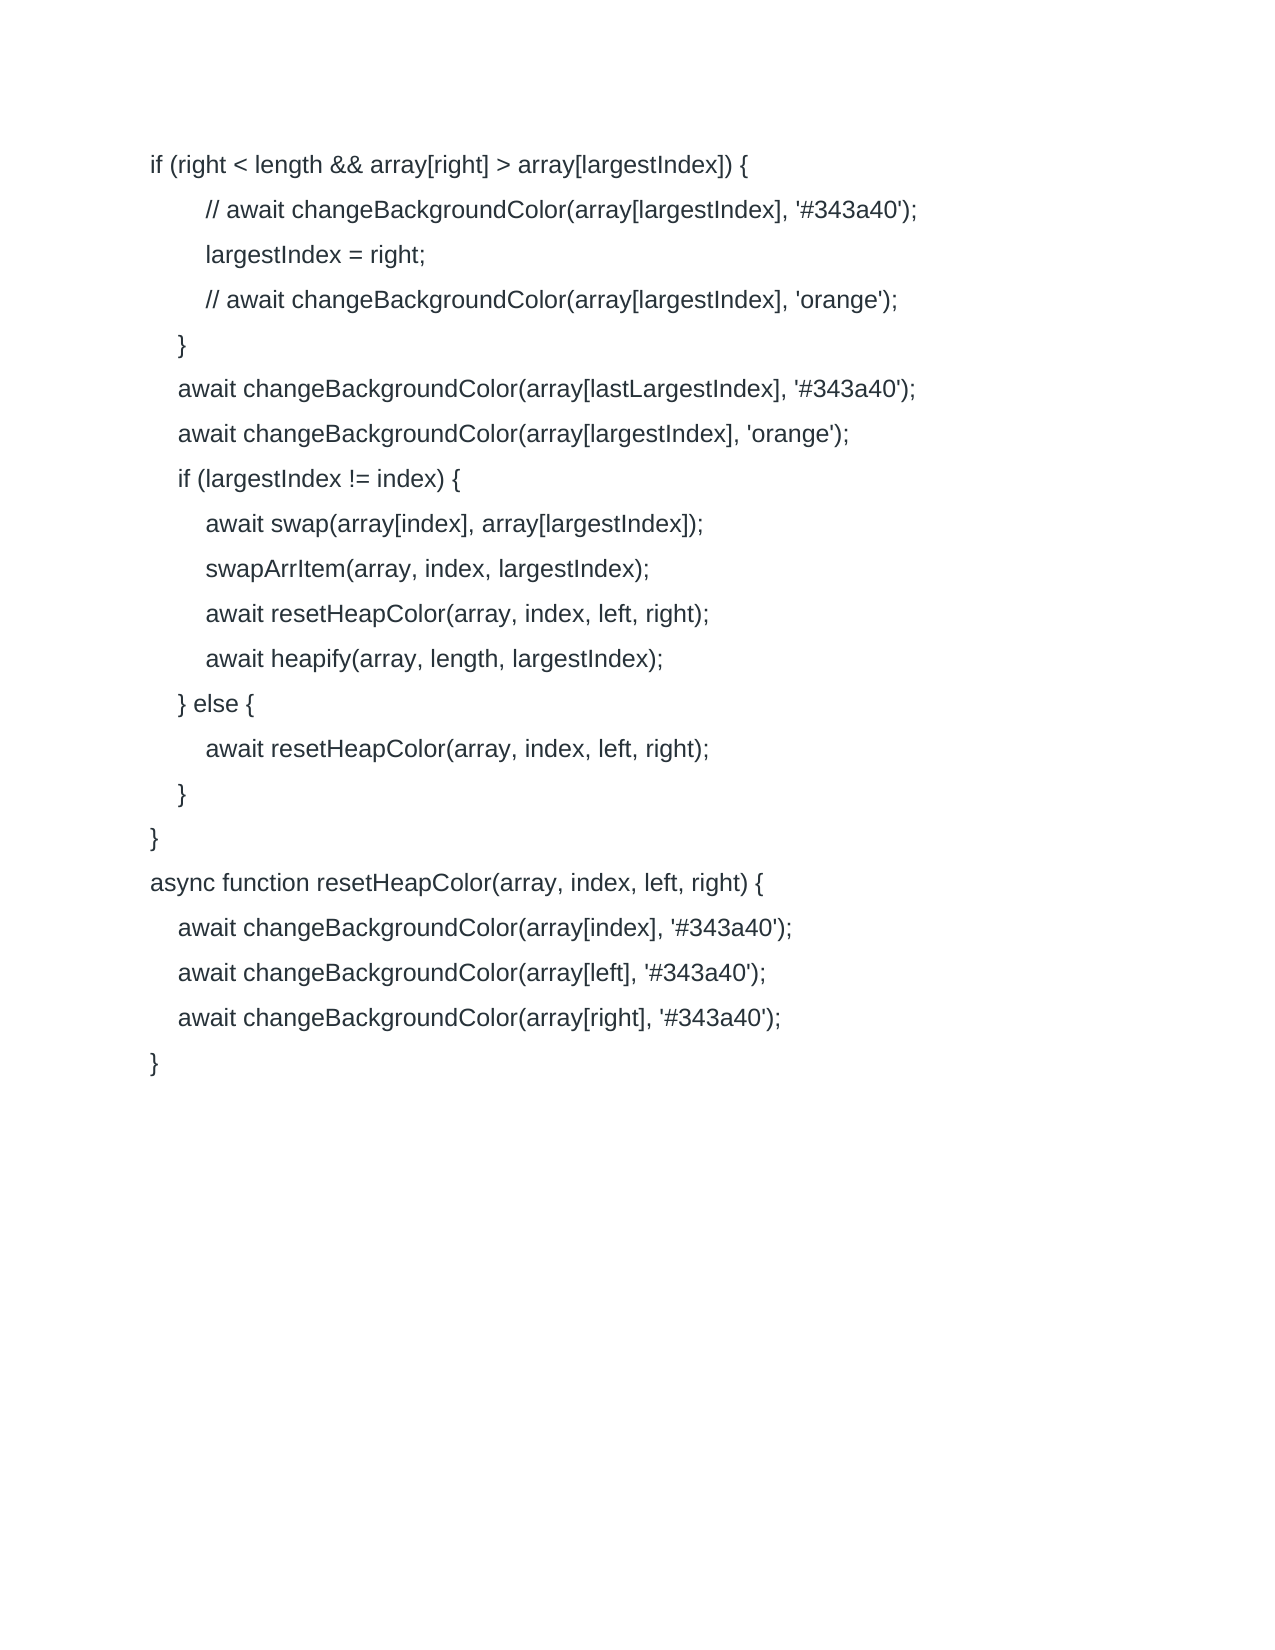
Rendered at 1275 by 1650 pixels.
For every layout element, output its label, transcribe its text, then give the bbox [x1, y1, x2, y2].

text await heapify(array, length, largestIndex); [150, 644, 1125, 673]
text await resetHeapColor(array, index, left, right); [150, 599, 1125, 628]
text await changeBackgroundColor(array[lastLargestIndex], '#343a40'); [150, 374, 1125, 403]
text if (right < length && array[right] > array[largestIndex]) { [150, 150, 1125, 179]
text async function resetHeapColor(array, index, left, right) { [150, 868, 1125, 897]
text } [150, 823, 1125, 852]
text await swap(array[index], array[largestIndex]); [150, 509, 1125, 538]
text largestIndex = right; [150, 240, 1125, 268]
text await changeBackgroundColor(array[largestIndex], 'orange'); [150, 419, 1125, 448]
text // await changeBackgroundColor(array[largestIndex], 'orange'); [150, 285, 1125, 313]
text await changeBackgroundColor(array[right], '#343a40'); [150, 1003, 1125, 1032]
text // await changeBackgroundColor(array[largestIndex], '#343a40'); [150, 195, 1125, 224]
text swapArrItem(array, index, largestIndex); [150, 554, 1125, 583]
text if (largestIndex != index) { [150, 464, 1125, 493]
text } [150, 778, 1125, 807]
text } [150, 1048, 1125, 1077]
text } [150, 329, 1125, 358]
text } else { [150, 689, 1125, 717]
text await resetHeapColor(array, index, left, right); [150, 734, 1125, 762]
text await changeBackgroundColor(array[left], '#343a40'); [150, 958, 1125, 987]
text await changeBackgroundColor(array[index], '#343a40'); [150, 913, 1125, 942]
